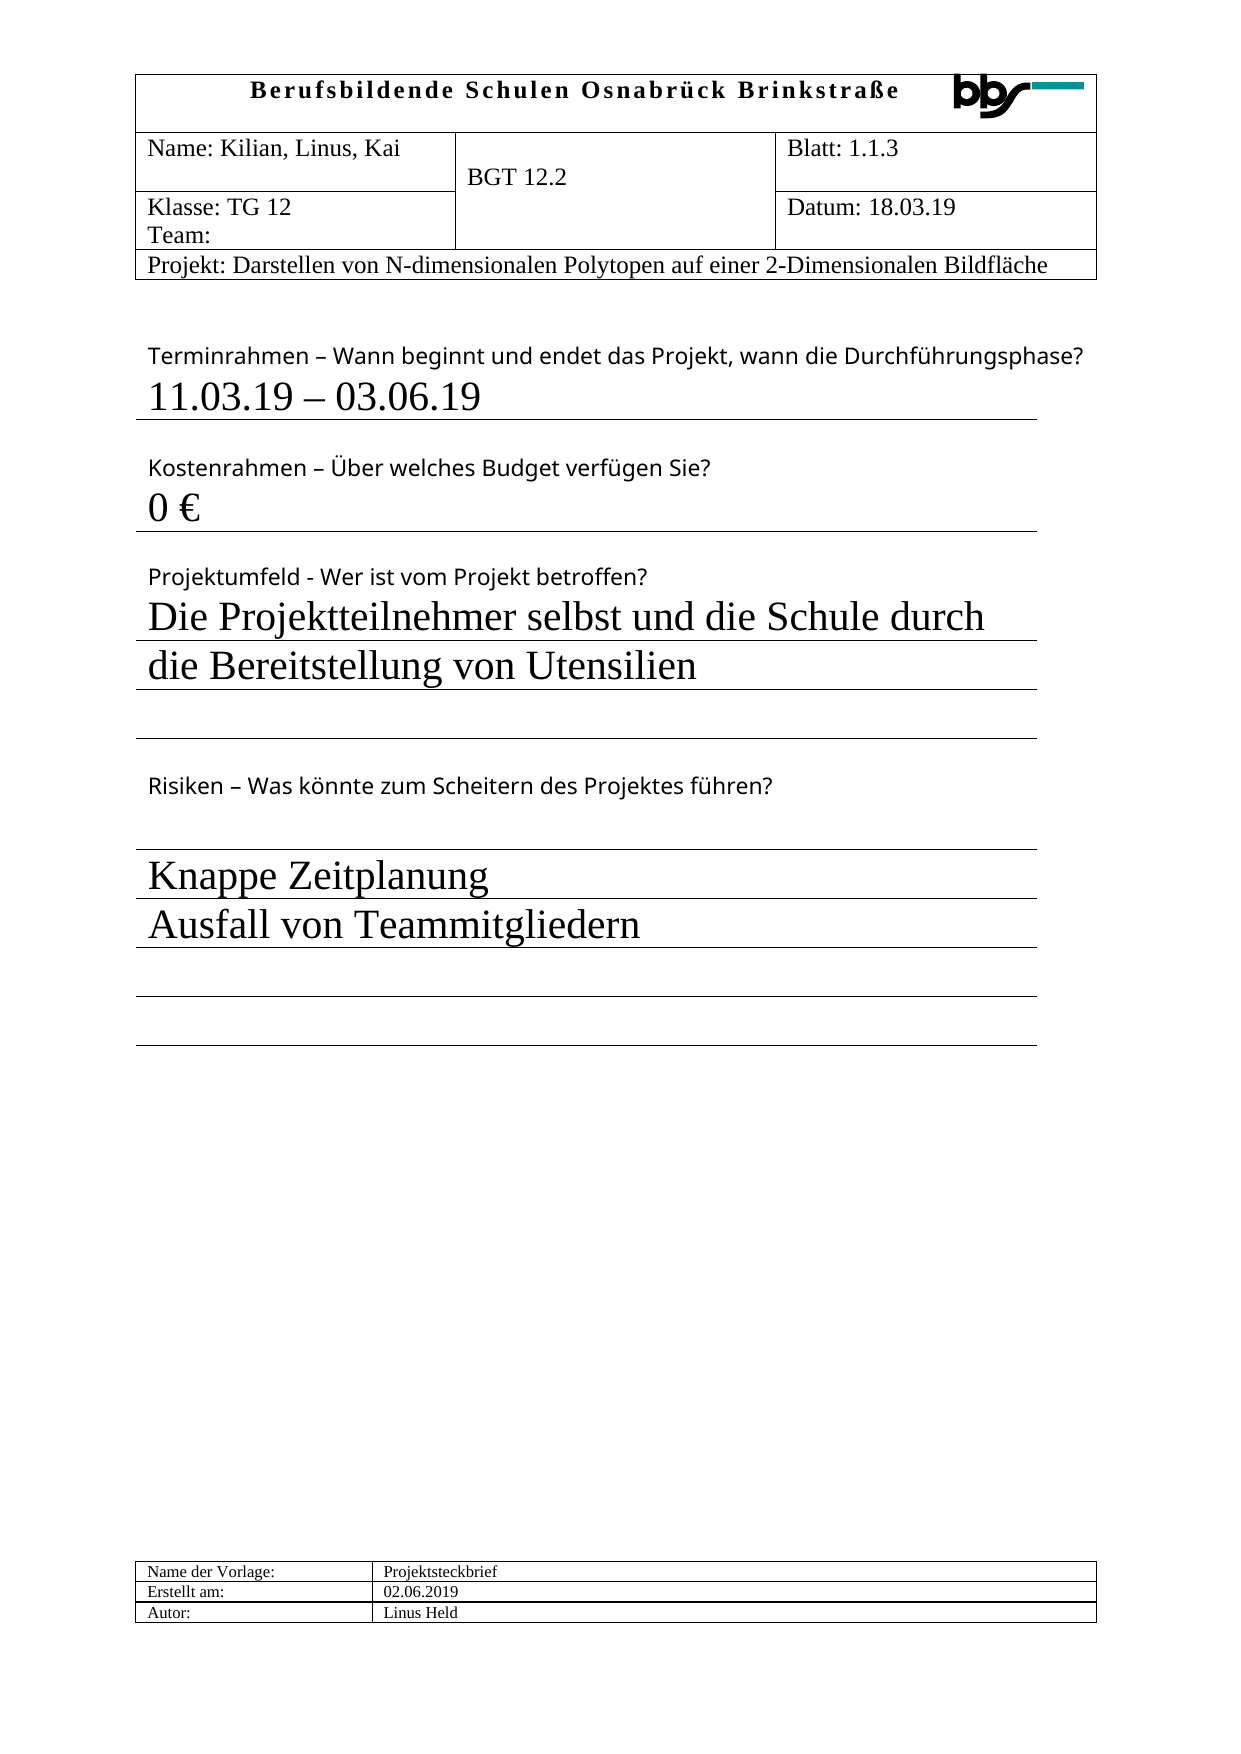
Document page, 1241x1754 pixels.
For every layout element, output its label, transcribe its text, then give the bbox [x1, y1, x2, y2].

text Terminrahmen – Wann beginnt und endet das Projekt, wann die Durchführungsphase? [148, 340, 1093, 371]
text Kostenrahmen – Über welches Budget verfügen Sie? [148, 452, 1093, 483]
table_header Die Projektteilnehmer selbst und die Schule durch [136, 592, 1037, 640]
table_cell Knappe Zeitplanung [136, 850, 1037, 898]
table_cell [136, 948, 1037, 996]
table_cell Ausfall von Teammitgliedern [136, 899, 1037, 947]
table_cell [136, 997, 1037, 1045]
text Risiken – Was könnte zum Scheitern des Projektes führen? [148, 770, 1093, 801]
text Projektumfeld - Wer ist vom Projekt betroffen? [148, 561, 1093, 592]
table_cell die Bereitstellung von Utensilien [136, 641, 1037, 689]
table_cell [136, 690, 1037, 738]
table_header [136, 801, 1037, 849]
table_header 11.03.19 – 03.06.19 [136, 371, 1037, 419]
table_header 0 € [136, 483, 1037, 531]
